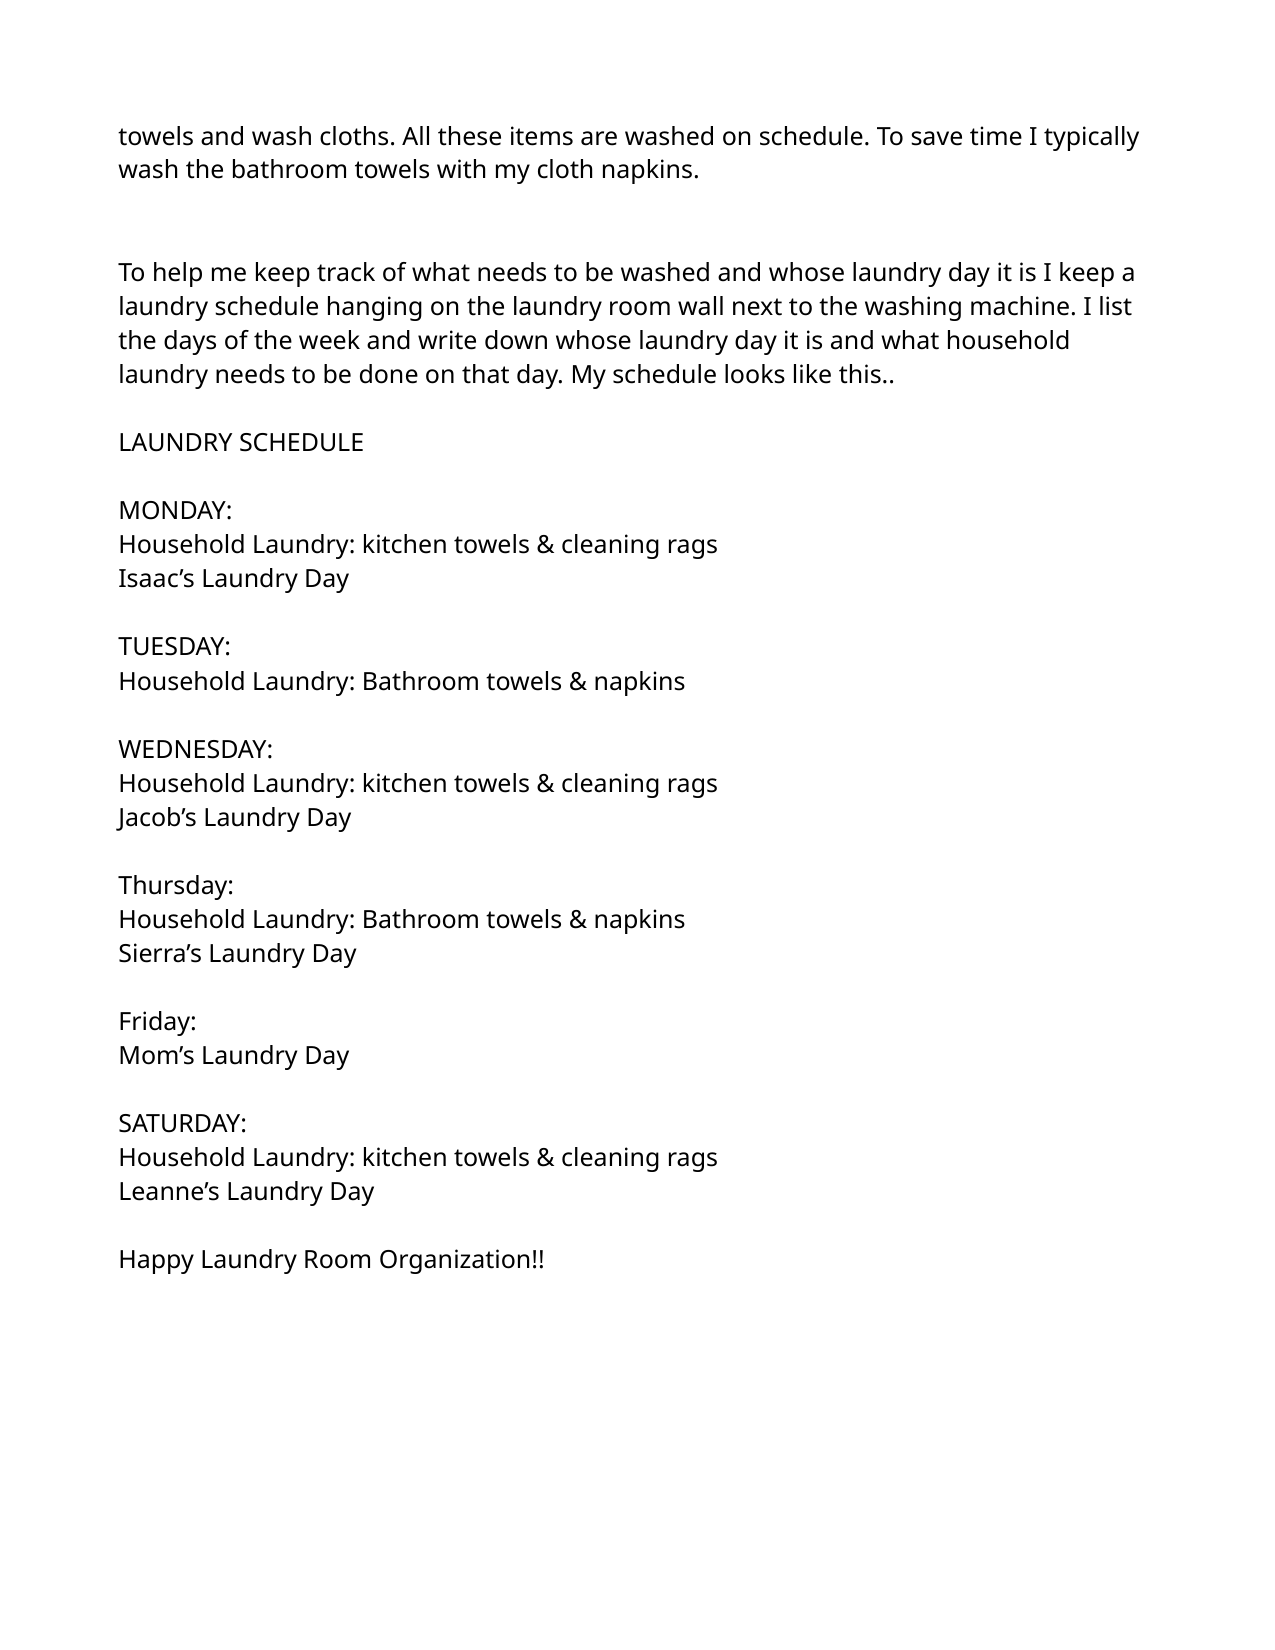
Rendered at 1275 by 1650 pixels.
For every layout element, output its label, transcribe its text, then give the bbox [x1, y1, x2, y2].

text towels and wash cloths. All these items are washed on schedule. To save time I typically wash the bathroom towels with my cloth napkins. [118, 118, 1157, 186]
text To help me keep track of what needs to be washed and whose laundry day it is I keep a laundry schedule hanging on the laundry room wall next to the washing machine. I list the days of the week and write down whose laundry day it is and what household laundry needs to be done on that day. My schedule looks like this.. LAUNDRY SCHEDULE MONDAY: Household Laundry: kitchen towels & cleaning rags Isaac’s Laundry Day TUESDAY: Household Laundry: Bathroom towels & napkins WEDNESDAY: Household Laundry: kitchen towels & cleaning rags Jacob’s Laundry Day Thursday: Household Laundry: Bathroom towels & napkins Sierra’s Laundry Day Friday: Mom’s Laundry Day SATURDAY: Household Laundry: kitchen towels & cleaning rags Leanne’s Laundry Day [118, 186, 1157, 1208]
text Happy Laundry Room Organization!! [118, 1242, 1157, 1276]
